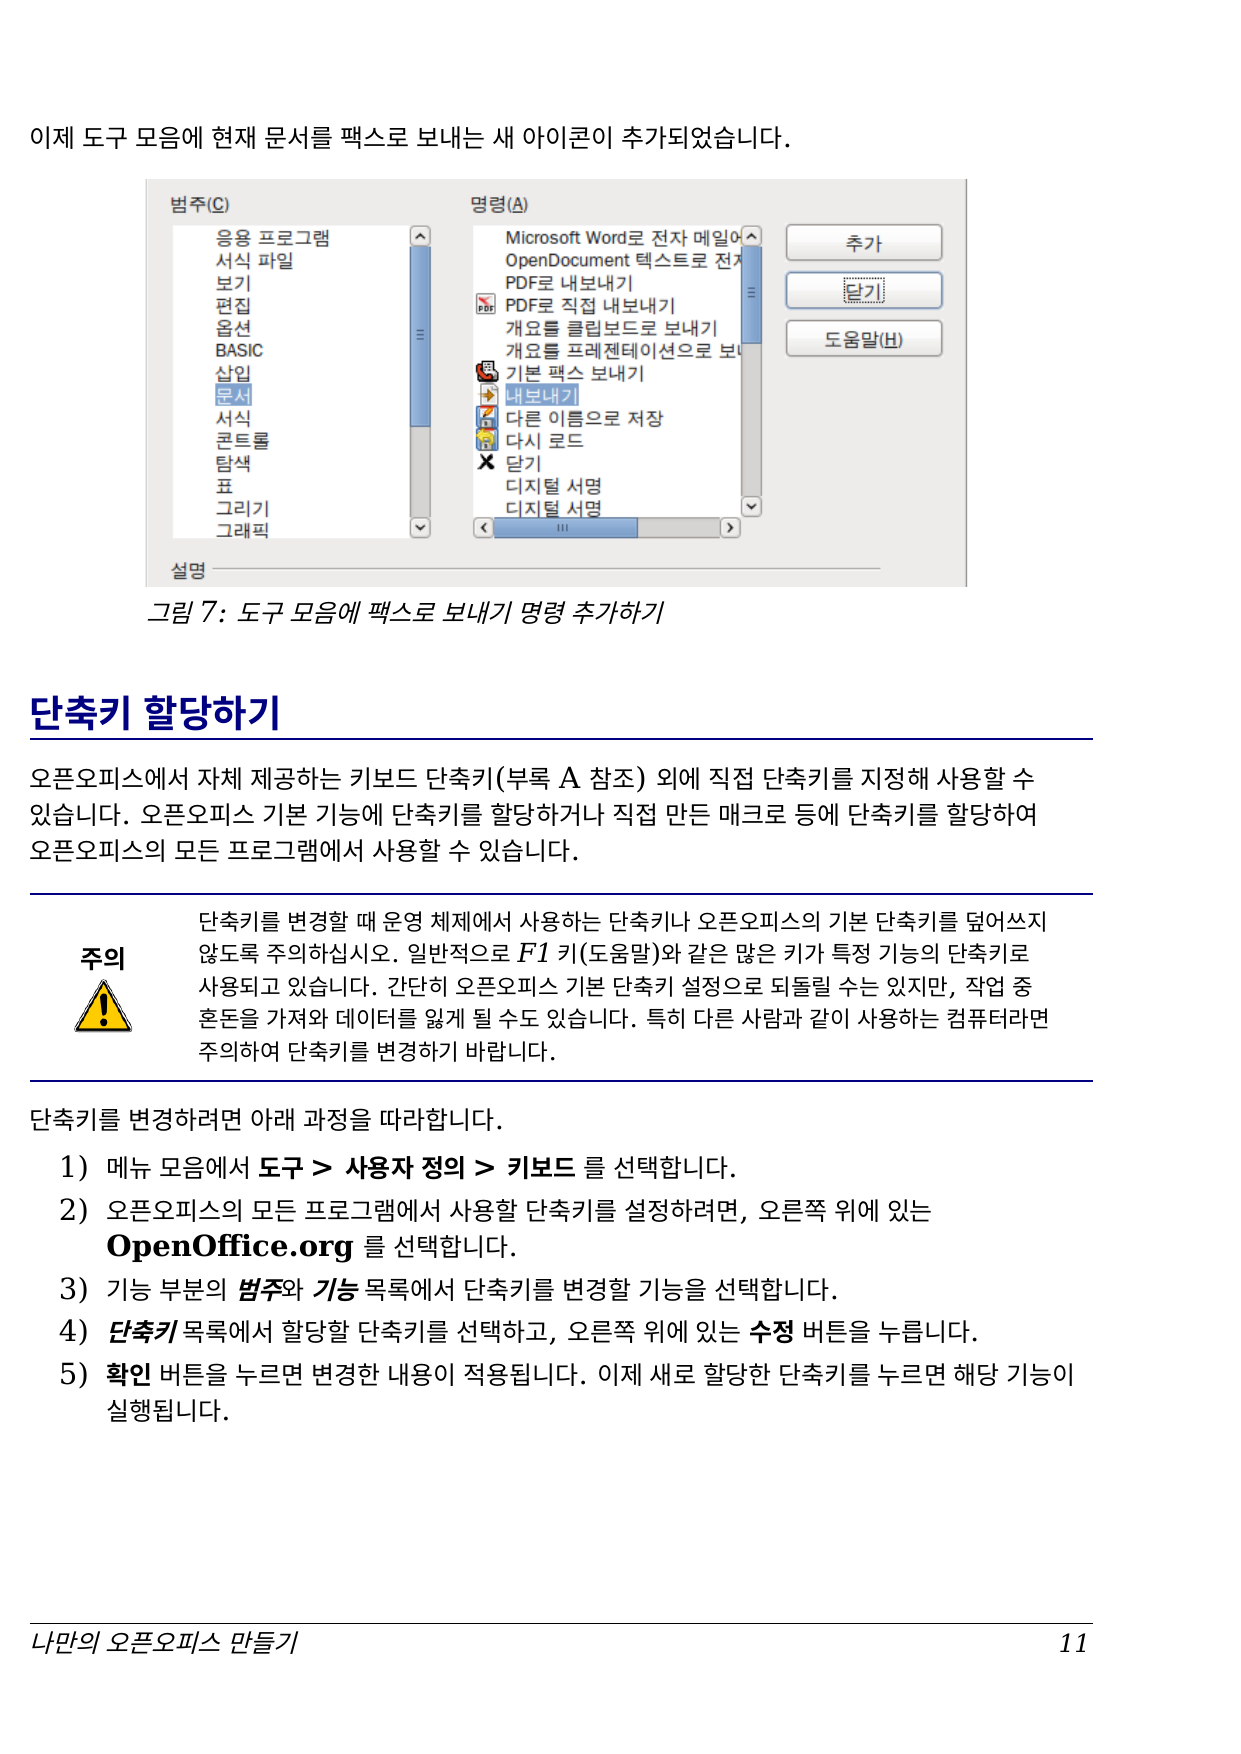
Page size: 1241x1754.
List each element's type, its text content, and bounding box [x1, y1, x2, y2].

table_header 단축키를 변경할 때 운영 체제에서 사용하는 단축키나 오픈오피스의 기본 단축키를 덮어쓰지 않도록 주의하십시오. 일반적으로 F1키(도움말)와 같은 많은 키가 특정 기능의 단축키로 사용되고 있습니다. 간단히 오픈오피스 기본 단축키 설정으로 되돌릴 수는 있지만, 작업 중 혼돈을 가져와 데이터를 잃게 될 수도 있습니다. 특히 다른 사람과 같이 사용하는 컴퓨터라면 주의하여 단축키를 변경하기 바랍니다. [177, 895, 1093, 1080]
list 오픈오피스의 모든 프로그램에서 사용할 단축키를 설정하려면, 오른쪽 위에 있는 OpenOffice.org 를 선택합니다. [88, 1191, 1093, 1264]
text 이제 도구 모음에 현재 문서를 팩스로 보내는 새 아이콘이 추가되었습니다. [29, 118, 1093, 154]
list 기능 부분의 범주와 기능 목록에서 단축키를 변경할 기능을 선택합니다. [88, 1270, 1093, 1306]
subtitle 단축키 할당하기 [29, 684, 1093, 740]
table_header 주의 [30, 895, 177, 1080]
text 단축키를 변경하려면 아래 과정을 따라합니다. [29, 1100, 1093, 1136]
list 단축키 목록에서 할당할 단축키를 선택하고, 오른쪽 위에 있는 수정 버튼을 누릅니다. [88, 1313, 1093, 1349]
list 확인 버튼을 누르면 변경한 내용이 적용됩니다. 이제 새로 할당한 단축키를 누르면 해당 기능이 실행됩니다. [88, 1355, 1093, 1428]
text 오픈오피스에서 자체 제공하는 키보드 단축키(부록 A 참조) 외에 직접 단축키를 지정해 사용할 수 있습니다. 오픈오피스 기본 기능에 단축키를 할당하거나 직접 만든 매크로 등에 단축키를 할당하여 오픈오피스의 모든 프로그램에서 사용할 수 있습니다. [29, 759, 1093, 868]
list 메뉴 모음에서 도구 > 사용자 정의 > 키보드 를 선택합니다. [88, 1149, 1093, 1185]
text 그림 7: 도구 모음에 팩스로 보내기 명령 추가하기 [146, 593, 976, 629]
picture [145, 179, 968, 587]
picture [71, 975, 136, 1036]
